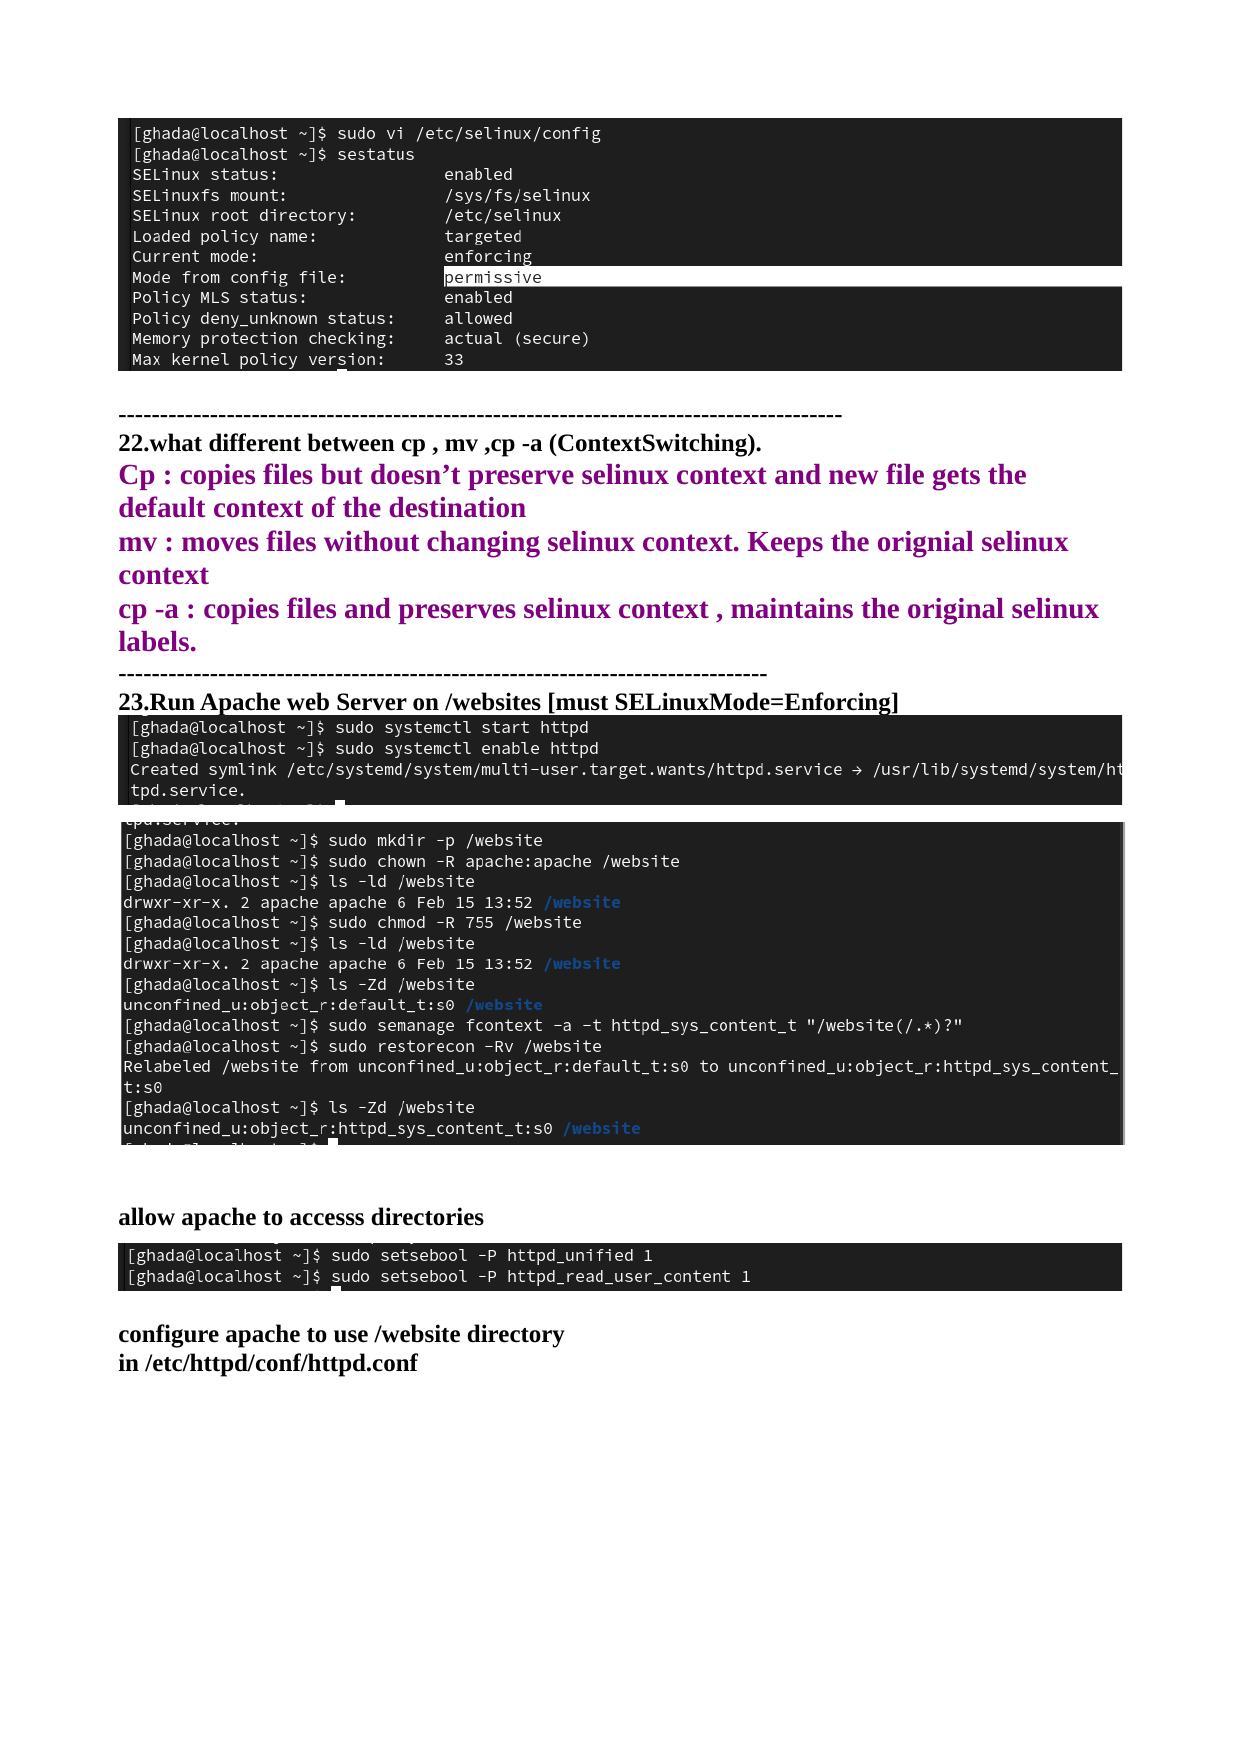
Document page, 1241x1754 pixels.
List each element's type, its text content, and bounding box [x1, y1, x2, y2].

picture [121, 822, 1126, 1145]
text 23.Run Apache web Server on /websites [must SELinuxMode=Enforcing] [118, 687, 1122, 715]
text cp -a : copies files and preserves selinux context , maintains the original selinux labels. [118, 591, 1122, 658]
text allow apache to accesss directories [118, 1202, 1122, 1231]
picture [118, 1243, 1123, 1291]
text mv : moves files without changing selinux context. Keeps the orignial selinux context [118, 524, 1122, 591]
text configure apache to use /website directory [118, 1319, 1122, 1348]
text 22.what different between cp , mv ,cp -a (ContextSwitching). [118, 428, 1122, 457]
text in /etc/httpd/conf/httpd.conf [118, 1348, 1122, 1377]
picture [118, 715, 1123, 805]
picture [118, 118, 1123, 371]
text ------------------------------------------------------------------------------ [118, 658, 1122, 687]
text Cp : copies files but doesn’t preserve selinux context and new file gets the default context of the destination [118, 457, 1122, 524]
text --------------------------------------------------------------------------------------- [118, 399, 1122, 428]
